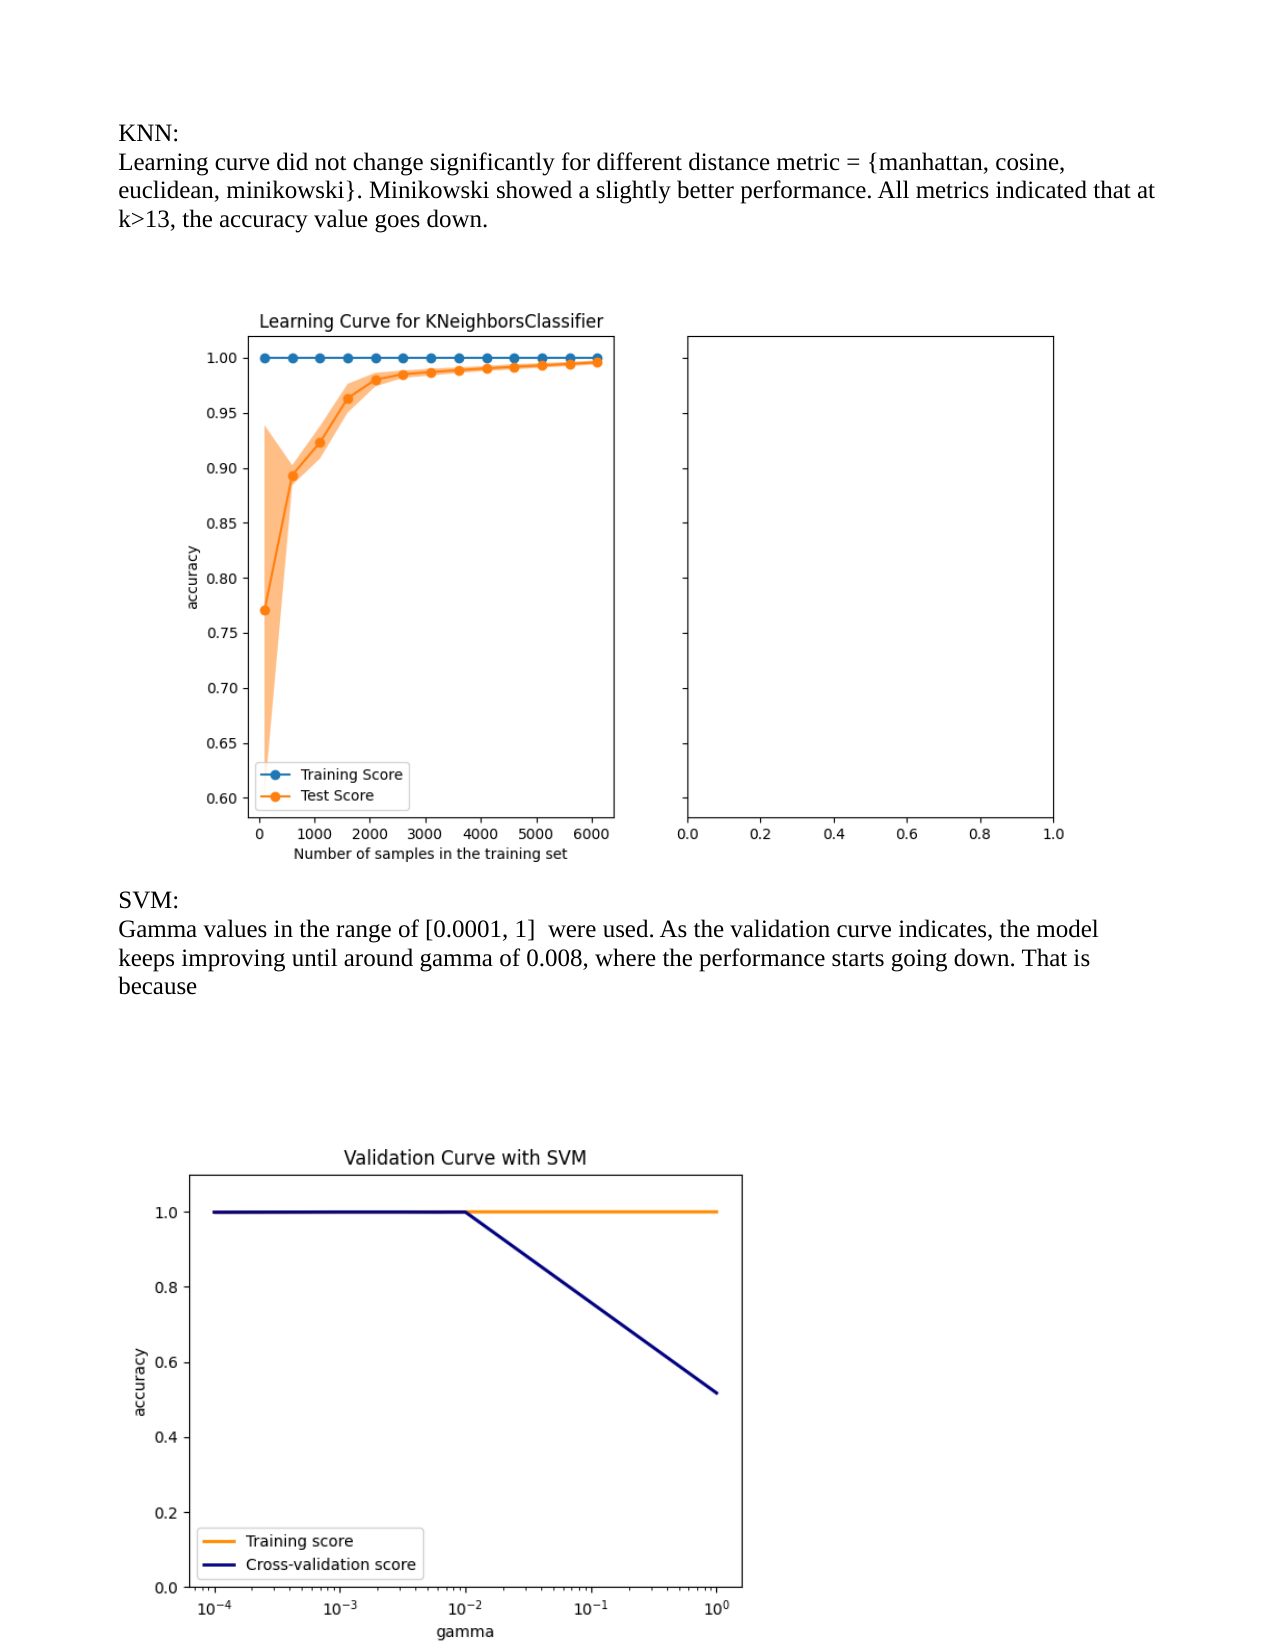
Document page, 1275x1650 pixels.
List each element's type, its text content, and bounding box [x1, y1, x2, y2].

text Gamma values in the range of [0.0001, 1] were used. As the validation curve indicates, the model keeps improving until around gamma of 0.008, where the performance starts going down. That is because [118, 914, 1157, 1000]
picture [118, 261, 1157, 886]
text KNN: [118, 118, 1157, 147]
text Learning curve did not change significantly for different distance metric = {manhattan, cosine, euclidean, minikowski}. Minikowski showed a slightly better performance. All metrics indicated that at k>13, the accuracy value goes down. [118, 147, 1157, 233]
text SVM: [118, 886, 1157, 914]
picture [100, 1111, 813, 1646]
